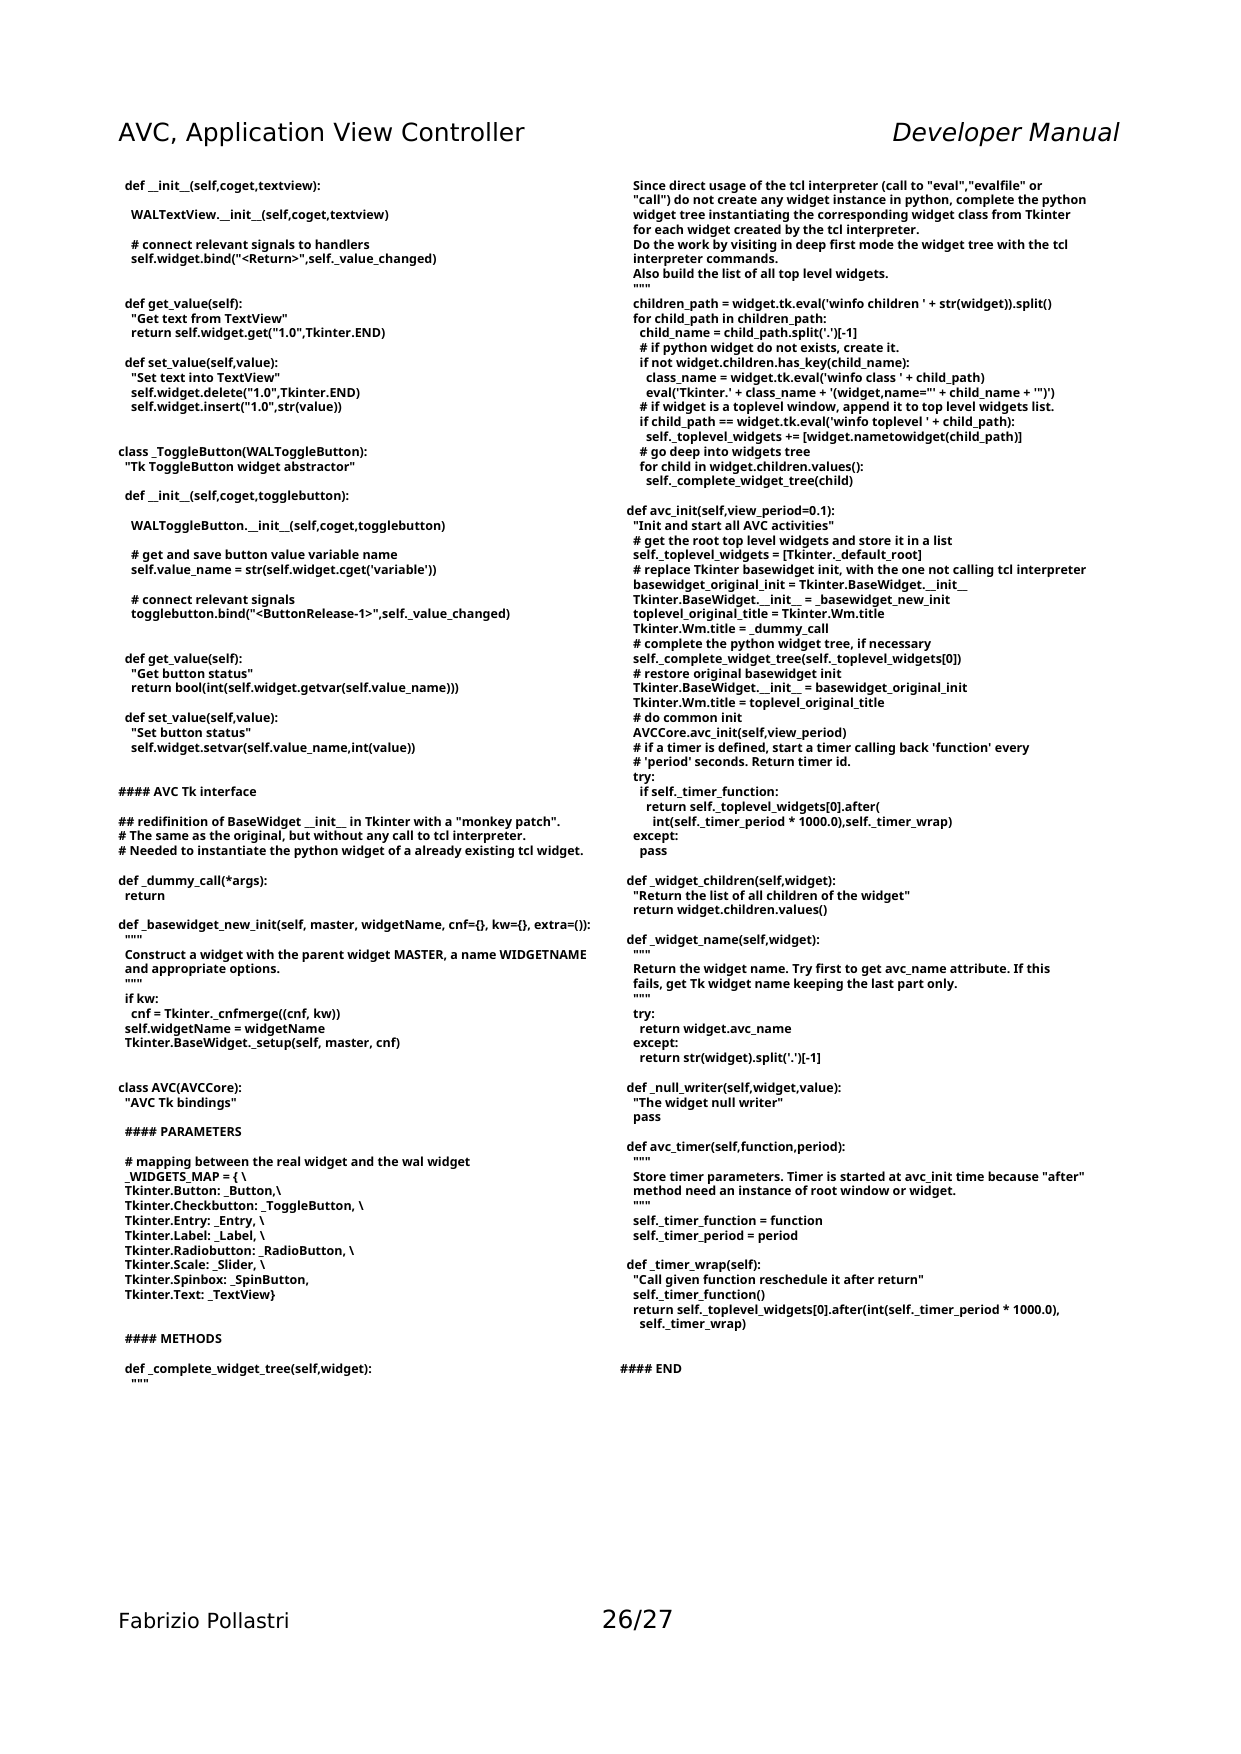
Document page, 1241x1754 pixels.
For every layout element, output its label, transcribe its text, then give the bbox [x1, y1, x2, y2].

text # The same as the original, but without any call to tcl interpreter. [118, 829, 620, 844]
text _WIDGETS_MAP = { \ [118, 1169, 620, 1184]
text Construct a widget with the parent widget MASTER, a name WIDGETNAME [118, 947, 620, 962]
text WALTextView.__init__(self,coget,textview) [118, 208, 620, 222]
text return str(widget).split('.')[-1] [620, 1051, 1122, 1066]
text return self.widget.get("1.0",Tkinter.END) [118, 326, 620, 341]
text """ [620, 992, 1122, 1006]
text Tkinter.BaseWidget._setup(self, master, cnf) [118, 1036, 620, 1051]
text # connect relevant signals to handlers [118, 237, 620, 252]
text def _widget_children(self,widget): [620, 873, 1122, 888]
text method need an instance of root window or widget. [620, 1184, 1122, 1199]
text """ [620, 1199, 1122, 1213]
text Tkinter.Label: _Label, \ [118, 1228, 620, 1243]
text eval('Tkinter.' + class_name + '(widget,name="' + child_name + '")') [620, 385, 1122, 400]
text "Return the list of all children of the widget" [620, 888, 1122, 903]
text def _null_writer(self,widget,value): [620, 1080, 1122, 1095]
text # do common init [620, 711, 1122, 725]
text self._toplevel_widgets += [widget.nametowidget(child_path)] [620, 429, 1122, 444]
text "AVC Tk bindings" [118, 1095, 620, 1110]
text return self._toplevel_widgets[0].after(int(self._timer_period * 1000.0), [620, 1302, 1122, 1317]
text AVCCore.avc_init(self,view_period) [620, 725, 1122, 740]
text def __init__(self,coget,togglebutton): [118, 489, 620, 503]
text Tkinter.Text: _TextView} [118, 1287, 620, 1302]
text basewidget_original_init = Tkinter.BaseWidget.__init__ [620, 577, 1122, 592]
text Do the work by visiting in deep first mode the widget tree with the tcl [620, 237, 1122, 252]
text """ [620, 1154, 1122, 1169]
text def set_value(self,value): [118, 356, 620, 370]
text self._timer_period = period [620, 1228, 1122, 1243]
text self._timer_function = function [620, 1213, 1122, 1228]
text "call") do not create any widget instance in python, complete the python [620, 193, 1122, 208]
text # complete the python widget tree, if necessary [620, 637, 1122, 651]
text def get_value(self): [118, 296, 620, 311]
text # get the root top level widgets and store it in a list [620, 533, 1122, 548]
text Return the widget name. Try first to get avc_name attribute. If this [620, 962, 1122, 977]
text class AVC(AVCCore): [118, 1080, 620, 1095]
text pass [620, 844, 1122, 858]
text togglebutton.bind("<ButtonRelease-1>",self._value_changed) [118, 607, 620, 622]
text except: [620, 1036, 1122, 1051]
text Tkinter.Radiobutton: _RadioButton, \ [118, 1243, 620, 1258]
text Tkinter.Entry: _Entry, \ [118, 1213, 620, 1228]
text Tkinter.Wm.title = toplevel_original_title [620, 696, 1122, 711]
text def _basewidget_new_init(self, master, widgetName, cnf={}, kw={}, extra=()): [118, 918, 620, 932]
text children_path = widget.tk.eval('winfo children ' + str(widget)).split() [620, 296, 1122, 311]
text # 'period' seconds. Return timer id. [620, 755, 1122, 770]
text "Get button status" [118, 666, 620, 681]
text # mapping between the real widget and the wal widget [118, 1154, 620, 1169]
text if kw: [118, 992, 620, 1006]
text def _widget_name(self,widget): [620, 932, 1122, 947]
text for each widget created by the tcl interpreter. [620, 222, 1122, 237]
text Also build the list of all top level widgets. [620, 267, 1122, 282]
text "Get text from TextView" [118, 311, 620, 326]
text cnf = Tkinter._cnfmerge((cnf, kw)) [118, 1006, 620, 1021]
text self.widgetName = widgetName [118, 1021, 620, 1036]
text fails, get Tk widget name keeping the last part only. [620, 977, 1122, 992]
text if self._timer_function: [620, 784, 1122, 799]
text class_name = widget.tk.eval('winfo class ' + child_path) [620, 370, 1122, 385]
text "The widget null writer" [620, 1095, 1122, 1110]
text self._timer_function() [620, 1287, 1122, 1302]
text for child in widget.children.values(): [620, 459, 1122, 474]
text except: [620, 829, 1122, 844]
text Tkinter.Scale: _Slider, \ [118, 1258, 620, 1273]
text """ [620, 947, 1122, 962]
text self.widget.setvar(self.value_name,int(value)) [118, 740, 620, 755]
text # restore original basewidget init [620, 666, 1122, 681]
text # go deep into widgets tree [620, 444, 1122, 459]
text "Set text into TextView" [118, 370, 620, 385]
text pass [620, 1110, 1122, 1125]
text child_name = child_path.split('.')[-1] [620, 326, 1122, 341]
text #### END [620, 1361, 1122, 1376]
text def avc_timer(self,function,period): [620, 1139, 1122, 1154]
text """ [620, 282, 1122, 296]
text try: [620, 1006, 1122, 1021]
text widget tree instantiating the corresponding widget class from Tkinter [620, 208, 1122, 222]
text def _complete_widget_tree(self,widget): [118, 1361, 620, 1376]
text if child_path == widget.tk.eval('winfo toplevel ' + child_path): [620, 415, 1122, 429]
text # get and save button value variable name [118, 548, 620, 563]
text Tkinter.Checkbutton: _ToggleButton, \ [118, 1199, 620, 1213]
text Since direct usage of the tcl interpreter (call to "eval","evalfile" or [620, 178, 1122, 193]
text #### AVC Tk interface [118, 784, 620, 799]
text "Call given function reschedule it after return" [620, 1273, 1122, 1287]
text self._complete_widget_tree(self._toplevel_widgets[0]) [620, 651, 1122, 666]
text class _ToggleButton(WALToggleButton): [118, 444, 620, 459]
text try: [620, 770, 1122, 784]
text """ [118, 977, 620, 992]
text """ [118, 932, 620, 947]
text for child_path in children_path: [620, 311, 1122, 326]
text Tkinter.Wm.title = _dummy_call [620, 622, 1122, 637]
text interpreter commands. [620, 252, 1122, 267]
text self.widget.bind("<Return>",self._value_changed) [118, 252, 620, 267]
text and appropriate options. [118, 962, 620, 977]
text def _timer_wrap(self): [620, 1258, 1122, 1273]
text return [118, 888, 620, 903]
text # Needed to instantiate the python widget of a already existing tcl widget. [118, 844, 620, 858]
text def __init__(self,coget,textview): [118, 178, 620, 193]
text return bool(int(self.widget.getvar(self.value_name))) [118, 681, 620, 696]
text toplevel_original_title = Tkinter.Wm.title [620, 607, 1122, 622]
text return widget.avc_name [620, 1021, 1122, 1036]
text # connect relevant signals [118, 592, 620, 607]
text # replace Tkinter basewidget init, with the one not calling tcl interpreter [620, 563, 1122, 577]
text self._complete_widget_tree(child) [620, 474, 1122, 489]
text # if a timer is defined, start a timer calling back 'function' every [620, 740, 1122, 755]
text return self._toplevel_widgets[0].after( [620, 799, 1122, 814]
text Tkinter.Button: _Button,\ [118, 1184, 620, 1199]
text # if python widget do not exists, create it. [620, 341, 1122, 356]
text def avc_init(self,view_period=0.1): [620, 503, 1122, 518]
text "Init and start all AVC activities" [620, 518, 1122, 533]
text return widget.children.values() [620, 903, 1122, 918]
text if not widget.children.has_key(child_name): [620, 356, 1122, 370]
text """ [118, 1376, 620, 1391]
text self.widget.insert("1.0",str(value)) [118, 400, 620, 415]
text self.widget.delete("1.0",Tkinter.END) [118, 385, 620, 400]
text def set_value(self,value): [118, 711, 620, 725]
text ## redifinition of BaseWidget __init__ in Tkinter with a "monkey patch". [118, 814, 620, 829]
text self.value_name = str(self.widget.cget('variable')) [118, 563, 620, 577]
text self._timer_wrap) [620, 1317, 1122, 1332]
text "Tk ToggleButton widget abstractor" [118, 459, 620, 474]
text int(self._timer_period * 1000.0),self._timer_wrap) [620, 814, 1122, 829]
text Tkinter.BaseWidget.__init__ = basewidget_original_init [620, 681, 1122, 696]
text Store timer parameters. Timer is started at avc_init time because "after" [620, 1169, 1122, 1184]
text def _dummy_call(*args): [118, 873, 620, 888]
text # if widget is a toplevel window, append it to top level widgets list. [620, 400, 1122, 415]
text WALToggleButton.__init__(self,coget,togglebutton) [118, 518, 620, 533]
text "Set button status" [118, 725, 620, 740]
text #### PARAMETERS [118, 1125, 620, 1139]
text #### METHODS [118, 1332, 620, 1347]
text Tkinter.BaseWidget.__init__ = _basewidget_new_init [620, 592, 1122, 607]
text Tkinter.Spinbox: _SpinButton, [118, 1273, 620, 1287]
text def get_value(self): [118, 651, 620, 666]
text self._toplevel_widgets = [Tkinter._default_root] [620, 548, 1122, 563]
